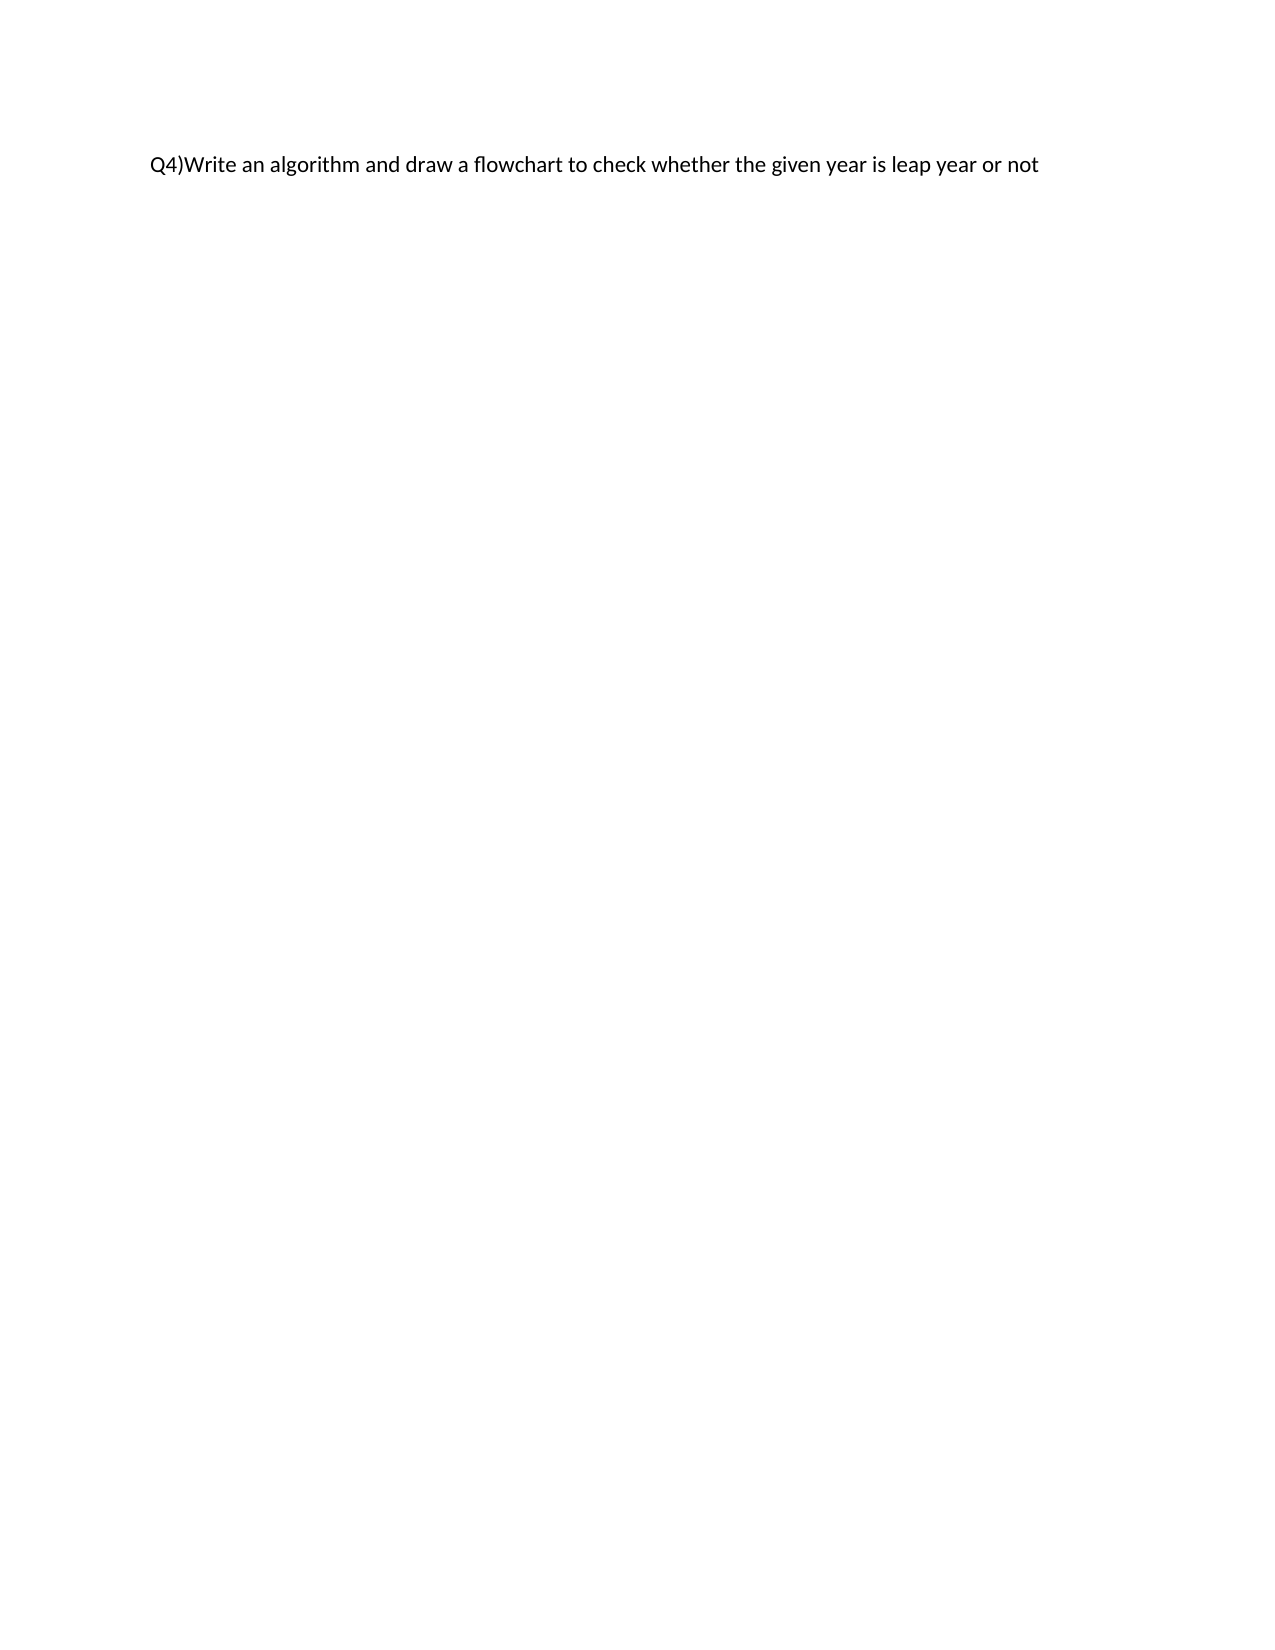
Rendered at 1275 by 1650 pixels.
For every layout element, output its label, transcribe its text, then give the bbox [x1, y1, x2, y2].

text Q4)Write an algorithm and draw a flowchart to check whether the given year is leap year or not [150, 150, 1125, 178]
